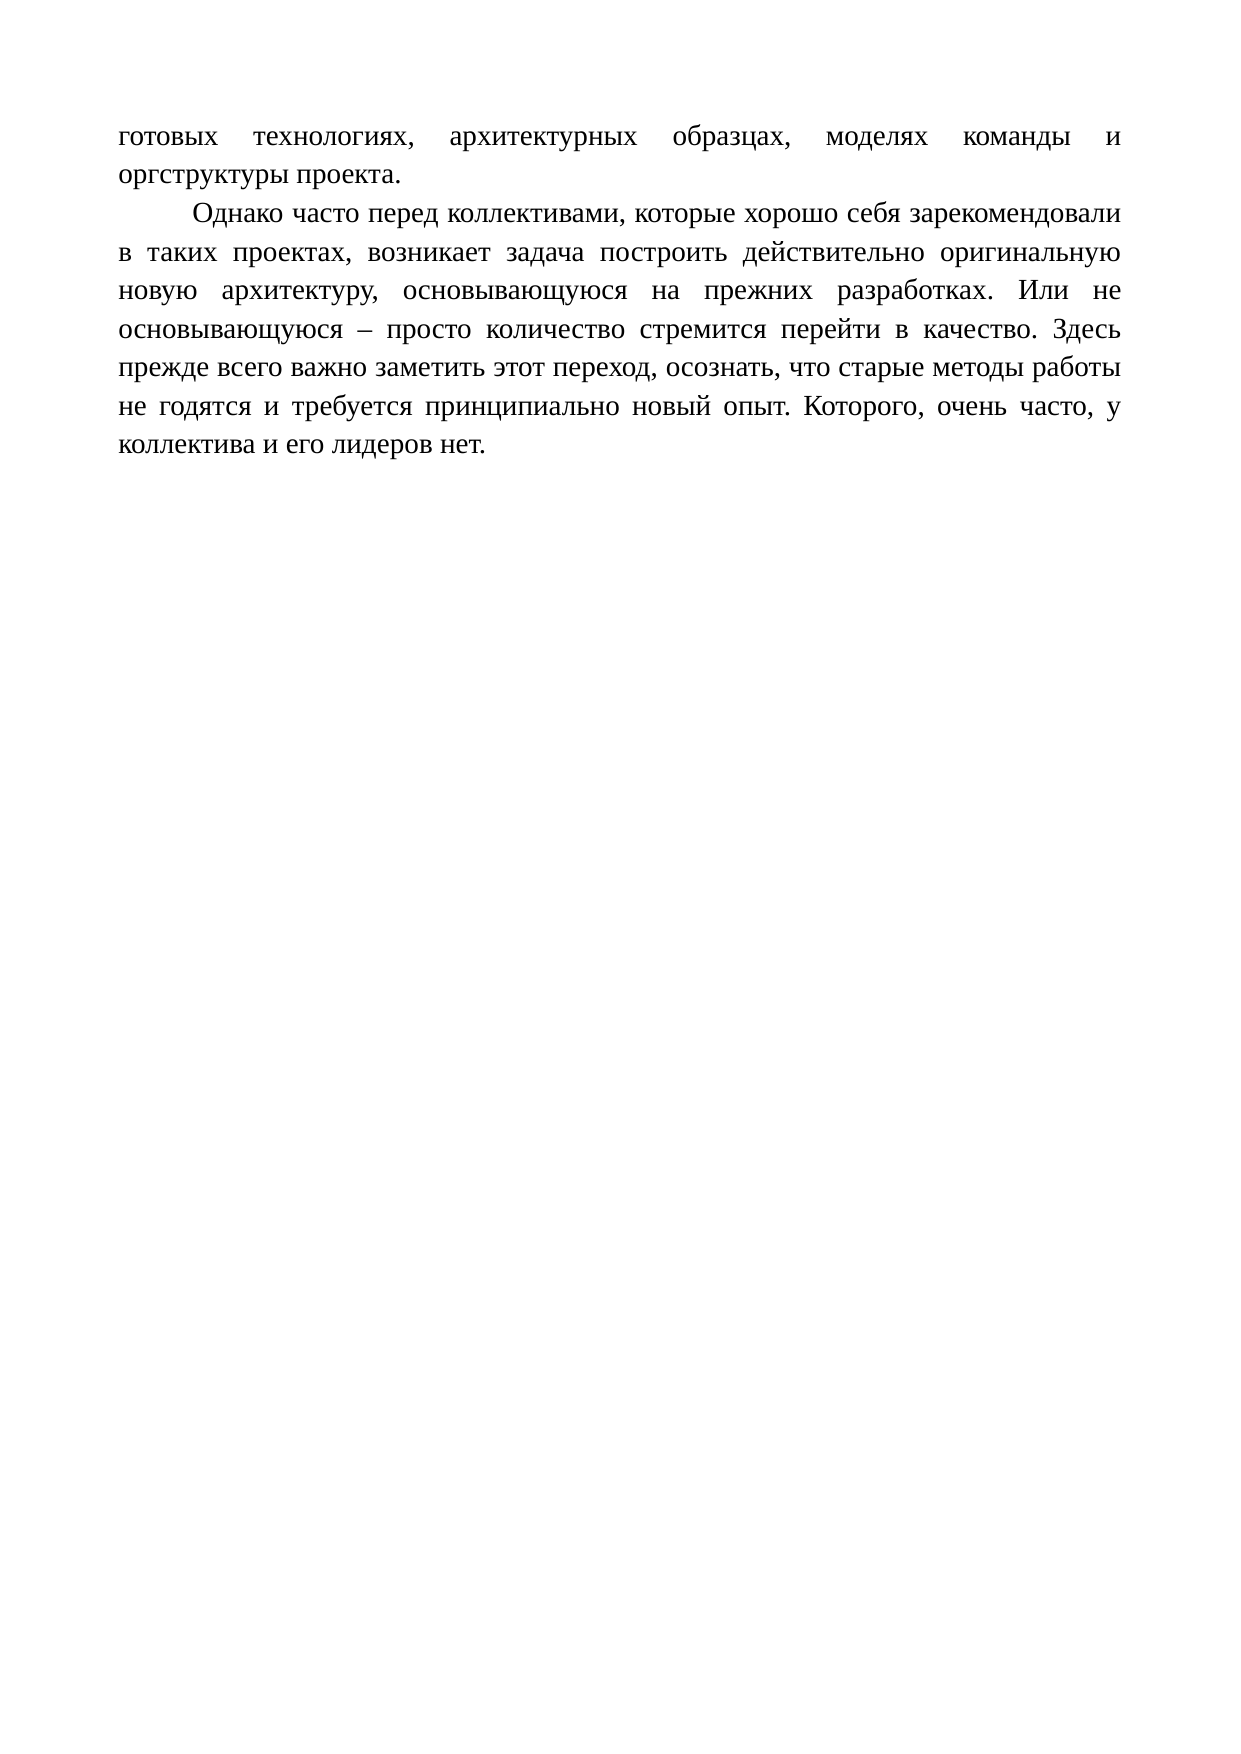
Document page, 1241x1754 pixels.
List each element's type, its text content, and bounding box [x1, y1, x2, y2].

text Однако часто перед коллективами, которые хорошо себя зарекомендовали в таких проектах, возникает задача построить действительно оригинальную новую архитектуру, основывающуюся на прежних разработках. Или не основывающуюся – просто количество стремится перейти в качество. Здесь прежде всего важно заметить этот переход, осознать, что старые методы работы не годятся и требуется принципиально новый опыт. Которого, очень часто, у коллектива и его лидеров нет. [118, 195, 1122, 460]
text готовых технологиях, архитектурных образцах, моделях команды и оргструктуры проекта. [118, 118, 1122, 190]
